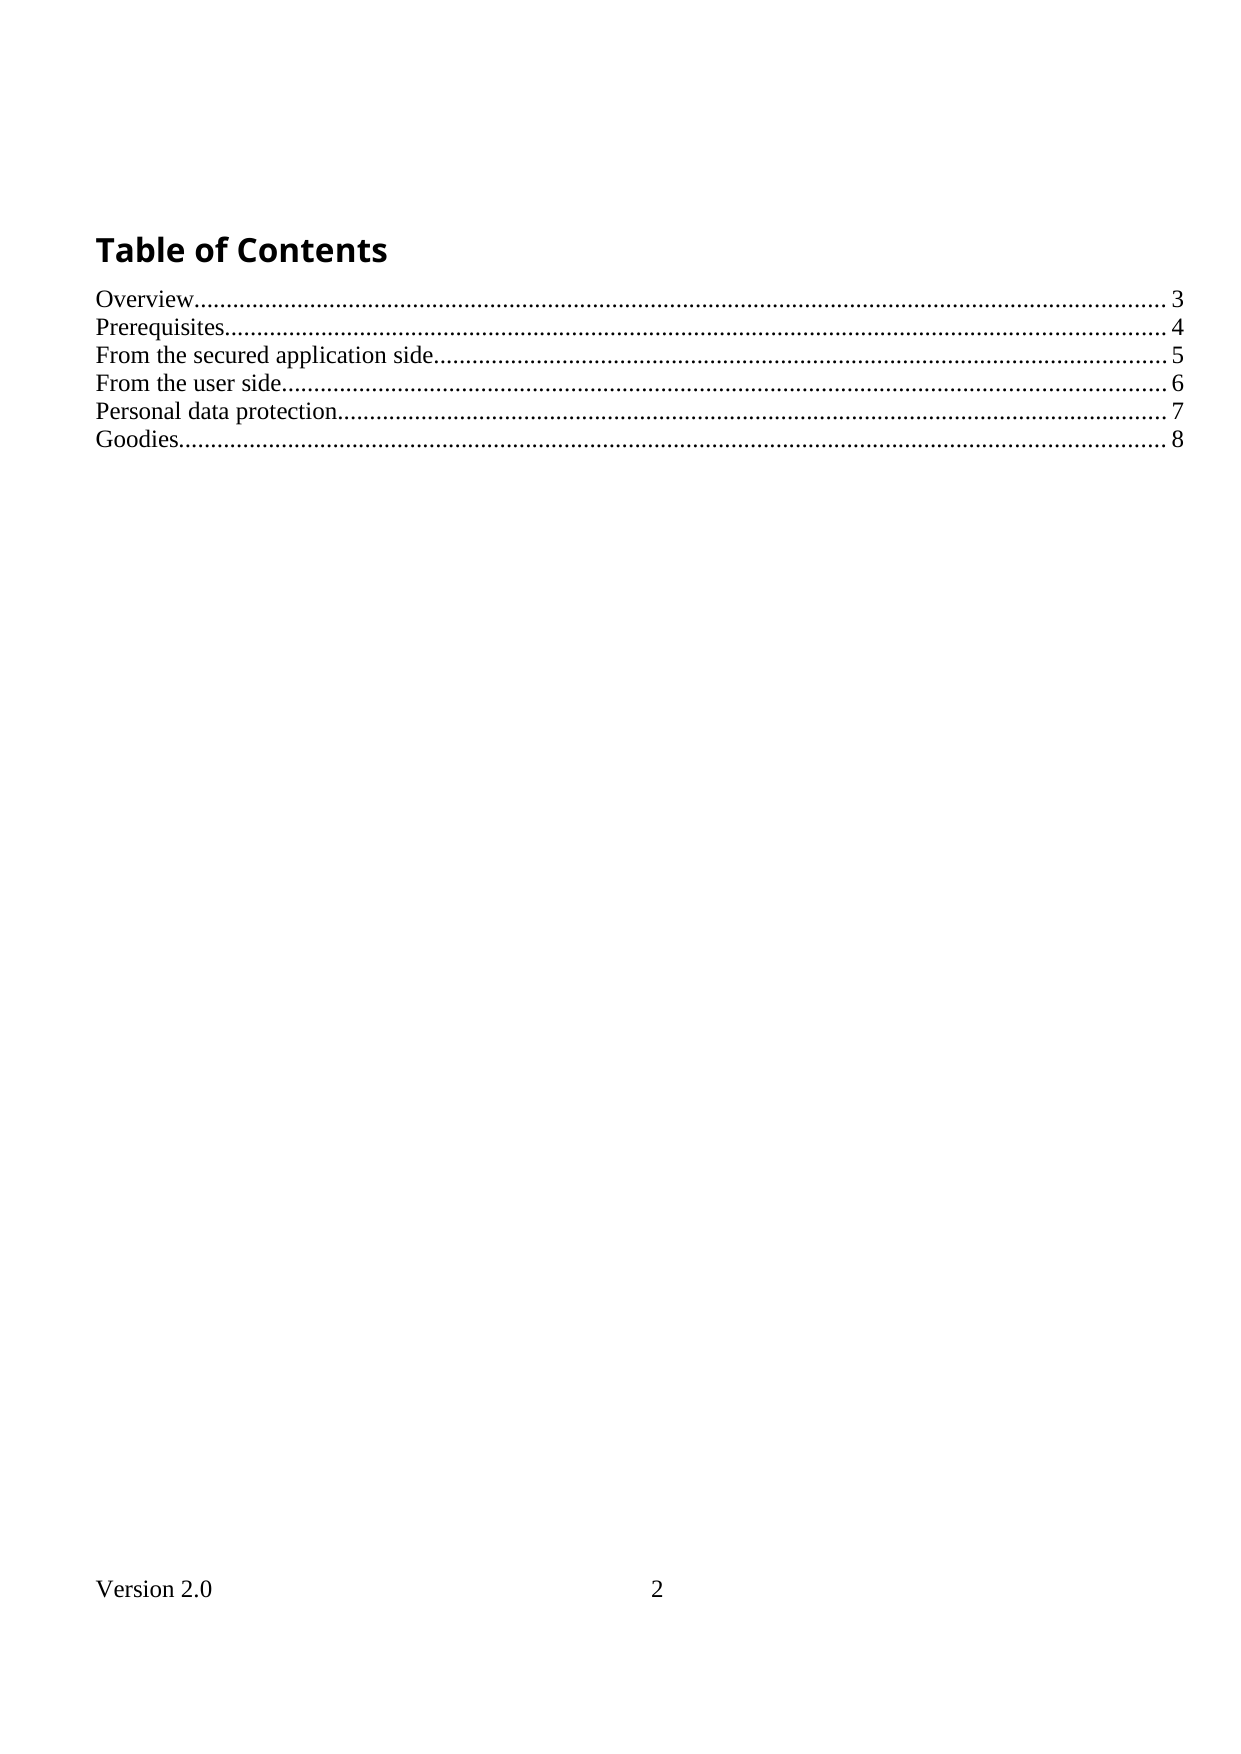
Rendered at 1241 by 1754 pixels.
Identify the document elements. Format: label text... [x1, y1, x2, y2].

subtitle Table of Contents [95, 226, 1184, 272]
text Personal data protection 7 [95, 397, 1184, 425]
text From the secured application side 5 [95, 341, 1184, 369]
text Overview 3 [95, 284, 1184, 313]
text Goodies 8 [95, 425, 1184, 453]
text From the user side 6 [95, 369, 1184, 397]
text Prerequisites 4 [95, 313, 1184, 341]
